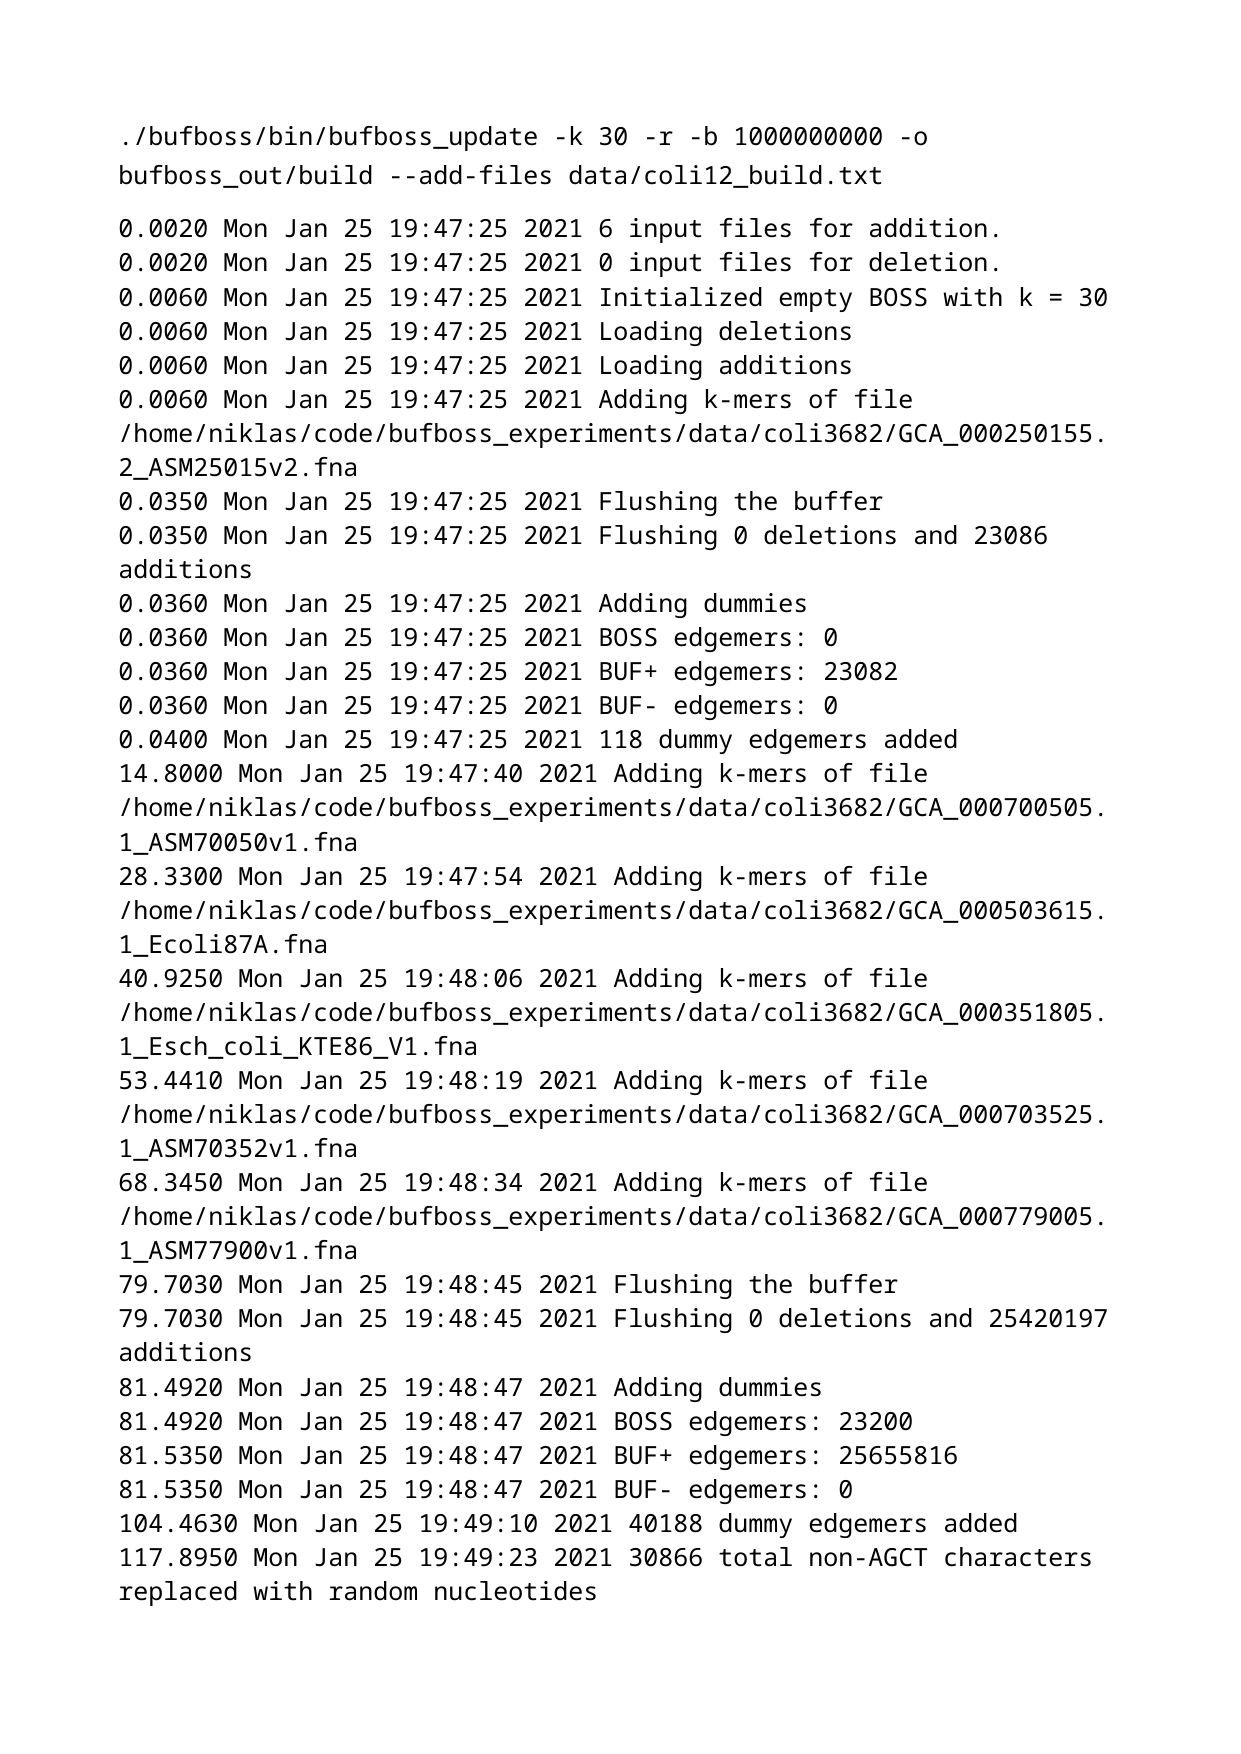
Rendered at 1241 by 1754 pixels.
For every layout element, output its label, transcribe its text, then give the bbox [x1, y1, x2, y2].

text 79.7030 Mon Jan 25 19:48:45 2021 Flushing 0 deletions and 25420197 additions [118, 1301, 1122, 1369]
text 14.8000 Mon Jan 25 19:47:40 2021 Adding k-mers of file /home/niklas/code/bufboss_experiments/data/coli3682/GCA_000700505.1_ASM70050v1.fna [118, 756, 1122, 858]
text 0.0060 Mon Jan 25 19:47:25 2021 Loading deletions [118, 313, 1122, 347]
text 0.0060 Mon Jan 25 19:47:25 2021 Loading additions [118, 347, 1122, 381]
text 0.0020 Mon Jan 25 19:47:25 2021 6 input files for addition. [118, 211, 1122, 245]
text 40.9250 Mon Jan 25 19:48:06 2021 Adding k-mers of file /home/niklas/code/bufboss_experiments/data/coli3682/GCA_000351805.1_Esch_coli_KTE86_V1.fna [118, 960, 1122, 1063]
text 0.0360 Mon Jan 25 19:47:25 2021 BUF- edgemers: 0 [118, 688, 1122, 722]
text 81.5350 Mon Jan 25 19:48:47 2021 BUF+ edgemers: 25655816 [118, 1437, 1122, 1471]
text 104.4630 Mon Jan 25 19:49:10 2021 40188 dummy edgemers added [118, 1505, 1122, 1539]
text 0.0360 Mon Jan 25 19:47:25 2021 BUF+ edgemers: 23082 [118, 654, 1122, 688]
text 79.7030 Mon Jan 25 19:48:45 2021 Flushing the buffer [118, 1267, 1122, 1301]
text 68.3450 Mon Jan 25 19:48:34 2021 Adding k-mers of file /home/niklas/code/bufboss_experiments/data/coli3682/GCA_000779005.1_ASM77900v1.fna [118, 1165, 1122, 1267]
text 28.3300 Mon Jan 25 19:47:54 2021 Adding k-mers of file /home/niklas/code/bufboss_experiments/data/coli3682/GCA_000503615.1_Ecoli87A.fna [118, 858, 1122, 960]
text 0.0060 Mon Jan 25 19:47:25 2021 Initialized empty BOSS with k = 30 [118, 279, 1122, 313]
text 53.4410 Mon Jan 25 19:48:19 2021 Adding k-mers of file /home/niklas/code/bufboss_experiments/data/coli3682/GCA_000703525.1_ASM70352v1.fna [118, 1063, 1122, 1165]
text 117.8950 Mon Jan 25 19:49:23 2021 30866 total non-AGCT characters replaced with random nucleotides [118, 1539, 1122, 1608]
text 0.0350 Mon Jan 25 19:47:25 2021 Flushing the buffer [118, 483, 1122, 518]
text 0.0400 Mon Jan 25 19:47:25 2021 118 dummy edgemers added [118, 722, 1122, 756]
text 81.5350 Mon Jan 25 19:48:47 2021 BUF- edgemers: 0 [118, 1471, 1122, 1505]
text 81.4920 Mon Jan 25 19:48:47 2021 Adding dummies [118, 1369, 1122, 1403]
text ./bufboss/bin/bufboss_update -k 30 -r -b 1000000000 -o bufboss_out/build --add-files data/coli12_build.txt [118, 118, 1122, 191]
text 0.0020 Mon Jan 25 19:47:25 2021 0 input files for deletion. [118, 245, 1122, 279]
text 81.4920 Mon Jan 25 19:48:47 2021 BOSS edgemers: 23200 [118, 1403, 1122, 1437]
text 0.0360 Mon Jan 25 19:47:25 2021 Adding dummies [118, 586, 1122, 620]
text 0.0360 Mon Jan 25 19:47:25 2021 BOSS edgemers: 0 [118, 620, 1122, 654]
text 0.0350 Mon Jan 25 19:47:25 2021 Flushing 0 deletions and 23086 additions [118, 518, 1122, 586]
text 0.0060 Mon Jan 25 19:47:25 2021 Adding k-mers of file /home/niklas/code/bufboss_experiments/data/coli3682/GCA_000250155.2_ASM25015v2.fna [118, 381, 1122, 483]
